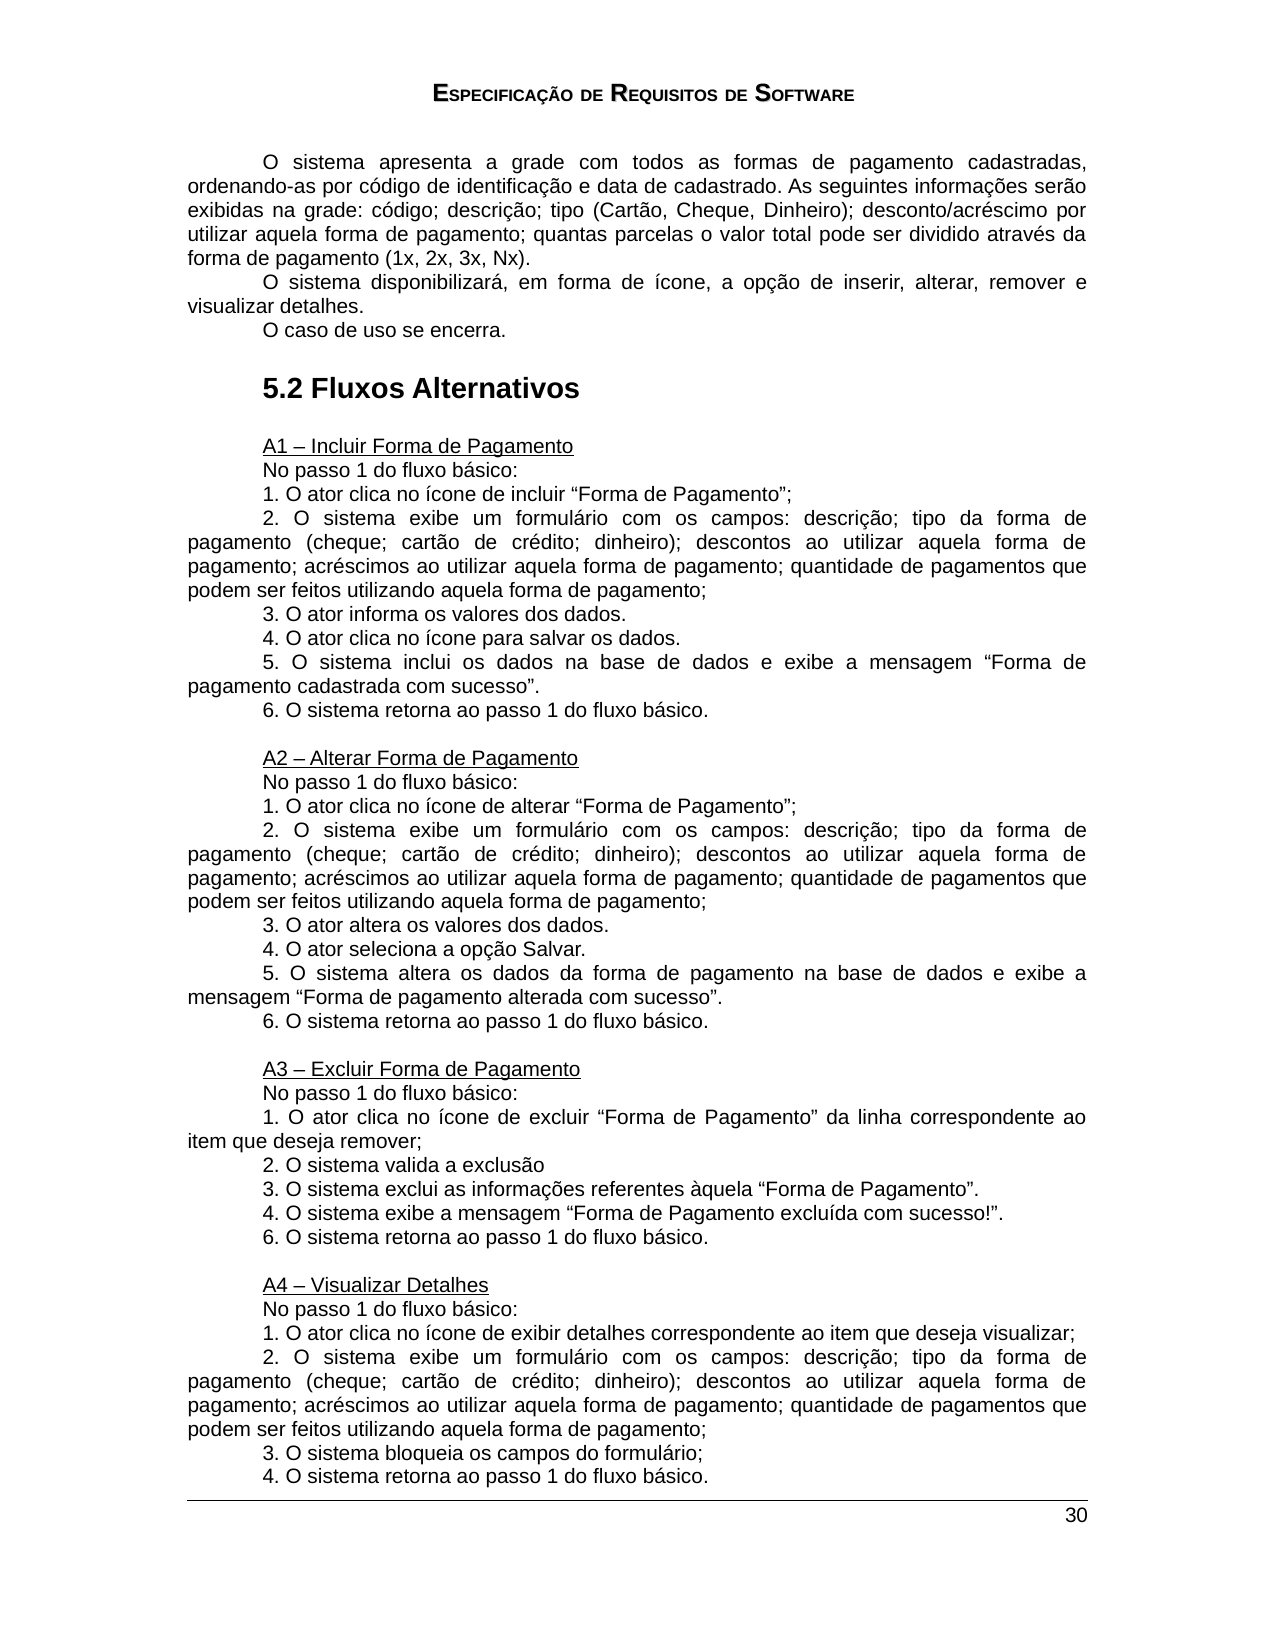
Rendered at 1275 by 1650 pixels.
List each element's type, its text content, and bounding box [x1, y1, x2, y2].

text 4. O sistema exibe a mensagem “Forma de Pagamento excluída com sucesso!”. [187, 1201, 1088, 1225]
text 3. O ator informa os valores dos dados. [187, 602, 1088, 626]
text O caso de uso se encerra. [187, 318, 1088, 342]
text O sistema disponibilizará, em forma de ícone, a opção de inserir, alterar, remover e visualizar detalhes. [187, 270, 1088, 318]
text 2. O sistema valida a exclusão [187, 1153, 1088, 1177]
text 1. O ator clica no ícone de alterar “Forma de Pagamento”; [187, 793, 1088, 817]
text 6. O sistema retorna ao passo 1 do fluxo básico. [187, 1009, 1088, 1033]
text 1. O ator clica no ícone de exibir detalhes correspondente ao item que deseja visualizar; [187, 1321, 1088, 1344]
text 3. O sistema exclui as informações referentes àquela “Forma de Pagamento”. [187, 1177, 1088, 1201]
text 4. O sistema retorna ao passo 1 do fluxo básico. [187, 1464, 1088, 1488]
text No passo 1 do fluxo básico: [187, 1297, 1088, 1321]
text 2. O sistema exibe um formulário com os campos: descrição; tipo da forma de pagamento (cheque; cartão de crédito; dinheiro); descontos ao utilizar aquela forma de pagamento; acréscimos ao utilizar aquela forma de pagamento; quantidade de pagamentos que podem ser feitos utilizando aquela forma de pagamento; [187, 817, 1088, 913]
text 5. O sistema altera os dados da forma de pagamento na base de dados e exibe a mensagem “Forma de pagamento alterada com sucesso”. [187, 961, 1088, 1009]
text 4. O ator seleciona a opção Salvar. [187, 937, 1088, 961]
text No passo 1 do fluxo básico: [187, 458, 1088, 482]
text 2. O sistema exibe um formulário com os campos: descrição; tipo da forma de pagamento (cheque; cartão de crédito; dinheiro); descontos ao utilizar aquela forma de pagamento; acréscimos ao utilizar aquela forma de pagamento; quantidade de pagamentos que podem ser feitos utilizando aquela forma de pagamento; [187, 1344, 1088, 1440]
text 2. O sistema exibe um formulário com os campos: descrição; tipo da forma de pagamento (cheque; cartão de crédito; dinheiro); descontos ao utilizar aquela forma de pagamento; acréscimos ao utilizar aquela forma de pagamento; quantidade de pagamentos que podem ser feitos utilizando aquela forma de pagamento; [187, 506, 1088, 602]
text 1. O ator clica no ícone de incluir “Forma de Pagamento”; [187, 482, 1088, 506]
subtitle 5.2 Fluxos Alternativos [187, 371, 1088, 405]
text O sistema apresenta a grade com todos as formas de pagamento cadastradas, ordenando-as por código de identificação e data de cadastrado. As seguintes informações serão exibidas na grade: código; descrição; tipo (Cartão, Cheque, Dinheiro); desconto/acréscimo por utilizar aquela forma de pagamento; quantas parcelas o valor total pode ser dividido através da forma de pagamento (1x, 2x, 3x, Nx). [187, 150, 1088, 270]
text No passo 1 do fluxo básico: [187, 1081, 1088, 1105]
text A4 – Visualizar Detalhes [187, 1273, 1088, 1297]
text 5. O sistema inclui os dados na base de dados e exibe a mensagem “Forma de pagamento cadastrada com sucesso”. [187, 650, 1088, 698]
text A3 – Excluir Forma de Pagamento [187, 1057, 1088, 1081]
text 3. O sistema bloqueia os campos do formulário; [187, 1440, 1088, 1464]
text 1. O ator clica no ícone de excluir “Forma de Pagamento” da linha correspondente ao item que deseja remover; [187, 1105, 1088, 1153]
text 3. O ator altera os valores dos dados. [187, 913, 1088, 937]
text A2 – Alterar Forma de Pagamento [187, 746, 1088, 769]
text 6. O sistema retorna ao passo 1 do fluxo básico. [187, 698, 1088, 722]
text 6. O sistema retorna ao passo 1 do fluxo básico. [187, 1225, 1088, 1249]
text No passo 1 do fluxo básico: [187, 769, 1088, 793]
text A1 – Incluir Forma de Pagamento [187, 434, 1088, 458]
text 4. O ator clica no ícone para salvar os dados. [187, 626, 1088, 650]
